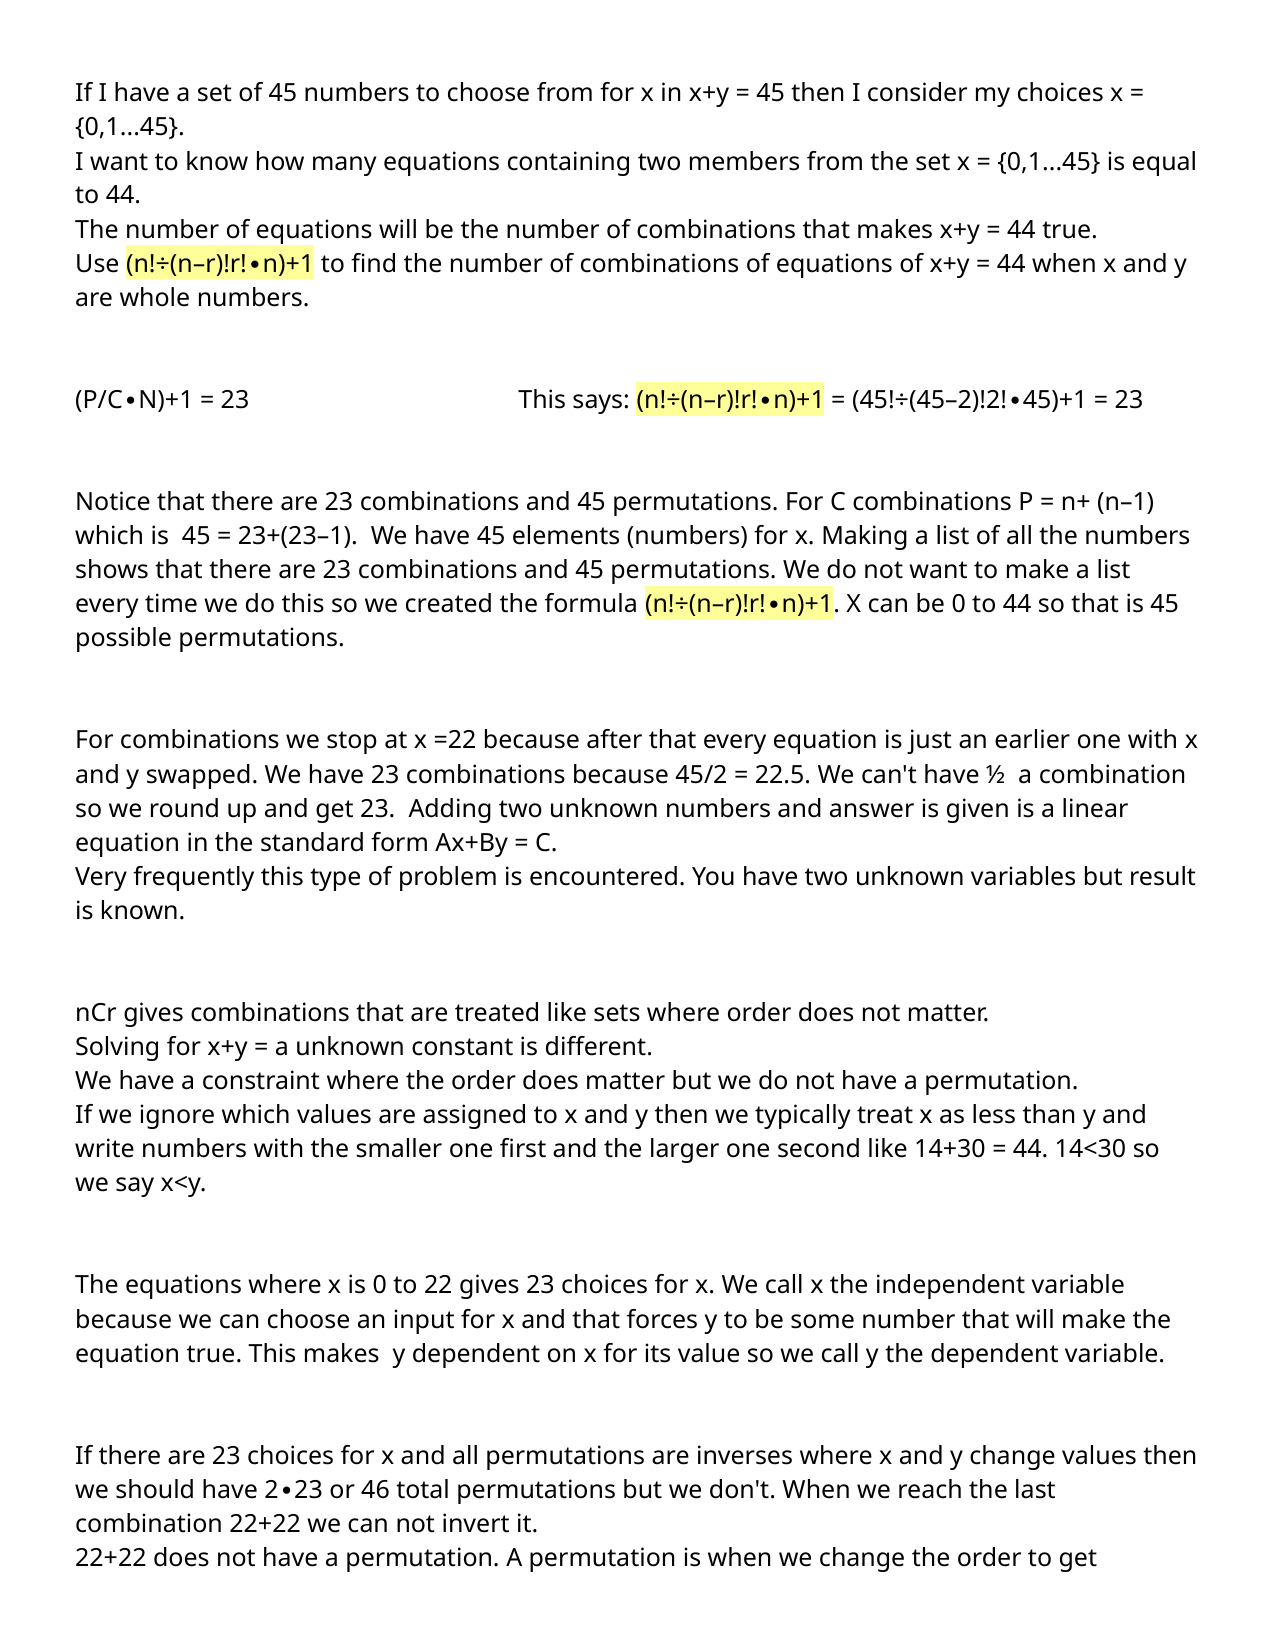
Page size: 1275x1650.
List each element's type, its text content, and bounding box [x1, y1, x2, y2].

text I want to know how many equations containing two members from the set x = {0,1...45} is equal to 44. [75, 143, 1200, 211]
text Solving for x+y = a unknown constant is different. [75, 1029, 1200, 1063]
text The number of equations will be the number of combinations that makes x+y = 44 true. [75, 211, 1200, 245]
text If there are 23 choices for x and all permutations are inverses where x and y change values then we should have 2∙23 or 46 total permutations but we don't. When we reach the last combination 22+22 we can not invert it. [75, 1437, 1200, 1540]
text Very frequently this type of problem is encountered. You have two unknown variables but result is known. [75, 858, 1200, 927]
text 22+22 does not have a permutation. A permutation is when we change the order to get [75, 1540, 1200, 1574]
text Use (n!÷(n–r)!r!∙n)+1 to find the number of combinations of equations of x+y = 44 when x and y are whole numbers. [75, 245, 1200, 313]
text We have a constraint where the order does matter but we do not have a permutation. [75, 1063, 1200, 1097]
text Notice that there are 23 combinations and 45 permutations. For C combinations P = n+ (n–1) which is 45 = 23+(23–1). We have 45 elements (numbers) for x. Making a list of all the numbers shows that there are 23 combinations and 45 permutations. We do not want to make a list every time we do this so we created the formula (n!÷(n–r)!r!∙n)+1. X can be 0 to 44 so that is 45 possible permutations. [75, 484, 1200, 654]
text nCr gives combinations that are treated like sets where order does not matter. [75, 995, 1200, 1029]
text (P/C∙N)+1 = 23 This says: (n!÷(n–r)!r!∙n)+1 = (45!÷(45–2)!2!∙45)+1 = 23 [75, 382, 1200, 416]
text For combinations we stop at x =22 because after that every equation is just an earlier one with x and y swapped. We have 23 combinations because 45/2 = 22.5. We can't have ½ a combination so we round up and get 23. Adding two unknown numbers and answer is given is a linear equation in the standard form Ax+By = C. [75, 722, 1200, 858]
text The equations where x is 0 to 22 gives 23 choices for x. We call x the independent variable because we can choose an input for x and that forces y to be some number that will make the equation true. This makes y dependent on x for its value so we call y the dependent variable. [75, 1267, 1200, 1369]
text If I have a set of 45 numbers to choose from for x in x+y = 45 then I consider my choices x = {0,1...45}. [75, 75, 1200, 143]
text If we ignore which values are assigned to x and y then we typically treat x as less than y and write numbers with the smaller one first and the larger one second like 14+30 = 44. 14<30 so we say x<y. [75, 1097, 1200, 1199]
